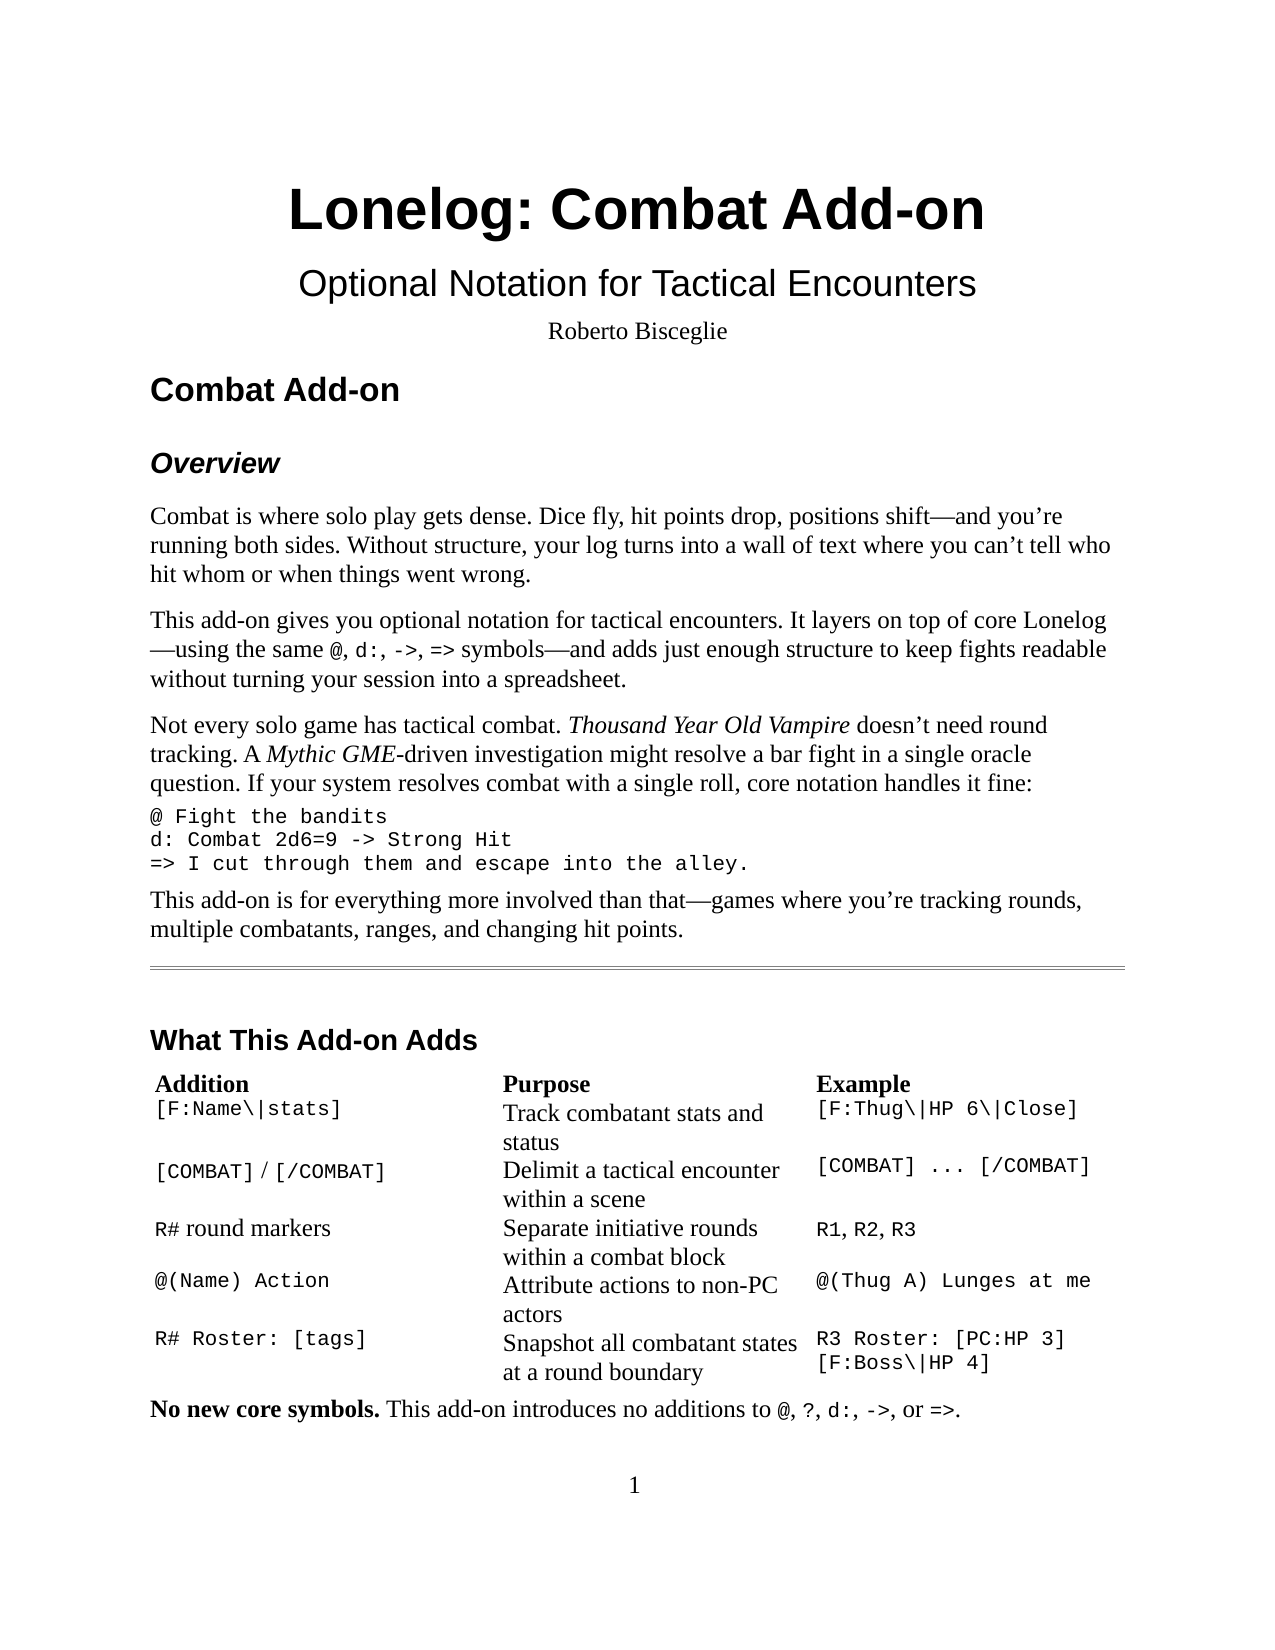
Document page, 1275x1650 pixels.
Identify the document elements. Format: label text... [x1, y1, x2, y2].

text This add-on gives you optional notation for tactical encounters. It layers on top of core Lonelog—using the same @, d:, ->, => symbols—and adds just enough structure to keep fights readable without turning your session into a spreadsheet. [150, 606, 1125, 693]
table_cell R# round markers [150, 1213, 498, 1271]
text Roberto Bisceglie [150, 316, 1125, 345]
table_header Addition [150, 1069, 498, 1098]
table_cell [F:Thug\|HP 6\|Close] [812, 1098, 1125, 1156]
table_cell [COMBAT] / [/COMBAT] [150, 1156, 498, 1213]
text d: Combat 2d6=9 -> Strong Hit [150, 829, 1125, 853]
table_cell R# Roster: [tags] [150, 1328, 498, 1386]
title Lonelog: Combat Add-on [150, 175, 1125, 242]
text Combat is where solo play gets dense. Dice fly, hit points drop, positions shift—and you’re running both sides. Without structure, your log turns into a wall of text where you can’t tell who hit whom or when things went wrong. [150, 501, 1125, 588]
table_cell Separate initiative rounds within a combat block [498, 1213, 812, 1271]
table_header Example [812, 1069, 1125, 1098]
subtitle Optional Notation for Tactical Encounters [150, 261, 1125, 304]
table_cell @(Name) Action [150, 1271, 498, 1328]
table_cell [COMBAT] ... [/COMBAT] [812, 1156, 1125, 1213]
text Not every solo game has tactical combat. Thousand Year Old Vampire doesn’t need round tracking. A Mythic GME-driven investigation might resolve a bar fight in a single oracle question. If your system resolves combat with a single roll, core notation handles it fine: [150, 711, 1125, 797]
table_cell Attribute actions to non-PC actors [498, 1271, 812, 1328]
subtitle Overview [150, 446, 1125, 480]
table_cell R3 Roster: [PC:HP 3] [F:Boss\|HP 4] [812, 1328, 1125, 1386]
table_cell [F:Name\|stats] [150, 1098, 498, 1156]
table_cell Snapshot all combatant states at a round boundary [498, 1328, 812, 1386]
subtitle What This Add-on Adds [150, 1023, 1125, 1057]
text => I cut through them and escape into the alley. [150, 853, 1125, 877]
table_cell Track combatant stats and status [498, 1098, 812, 1156]
table_cell @(Thug A) Lunges at me [812, 1271, 1125, 1328]
subtitle Combat Add-on [150, 370, 1125, 409]
table_header Purpose [498, 1069, 812, 1098]
table_cell R1, R2, R3 [812, 1213, 1125, 1271]
text This add-on is for everything more involved than that—games where you’re tracking rounds, multiple combatants, ranges, and changing hit points. [150, 886, 1125, 943]
text @ Fight the bandits [150, 806, 1125, 829]
text No new core symbols. This add-on introduces no additions to @, ?, d:, ->, or =>. [150, 1394, 1125, 1424]
table_cell Delimit a tactical encounter within a scene [498, 1156, 812, 1213]
